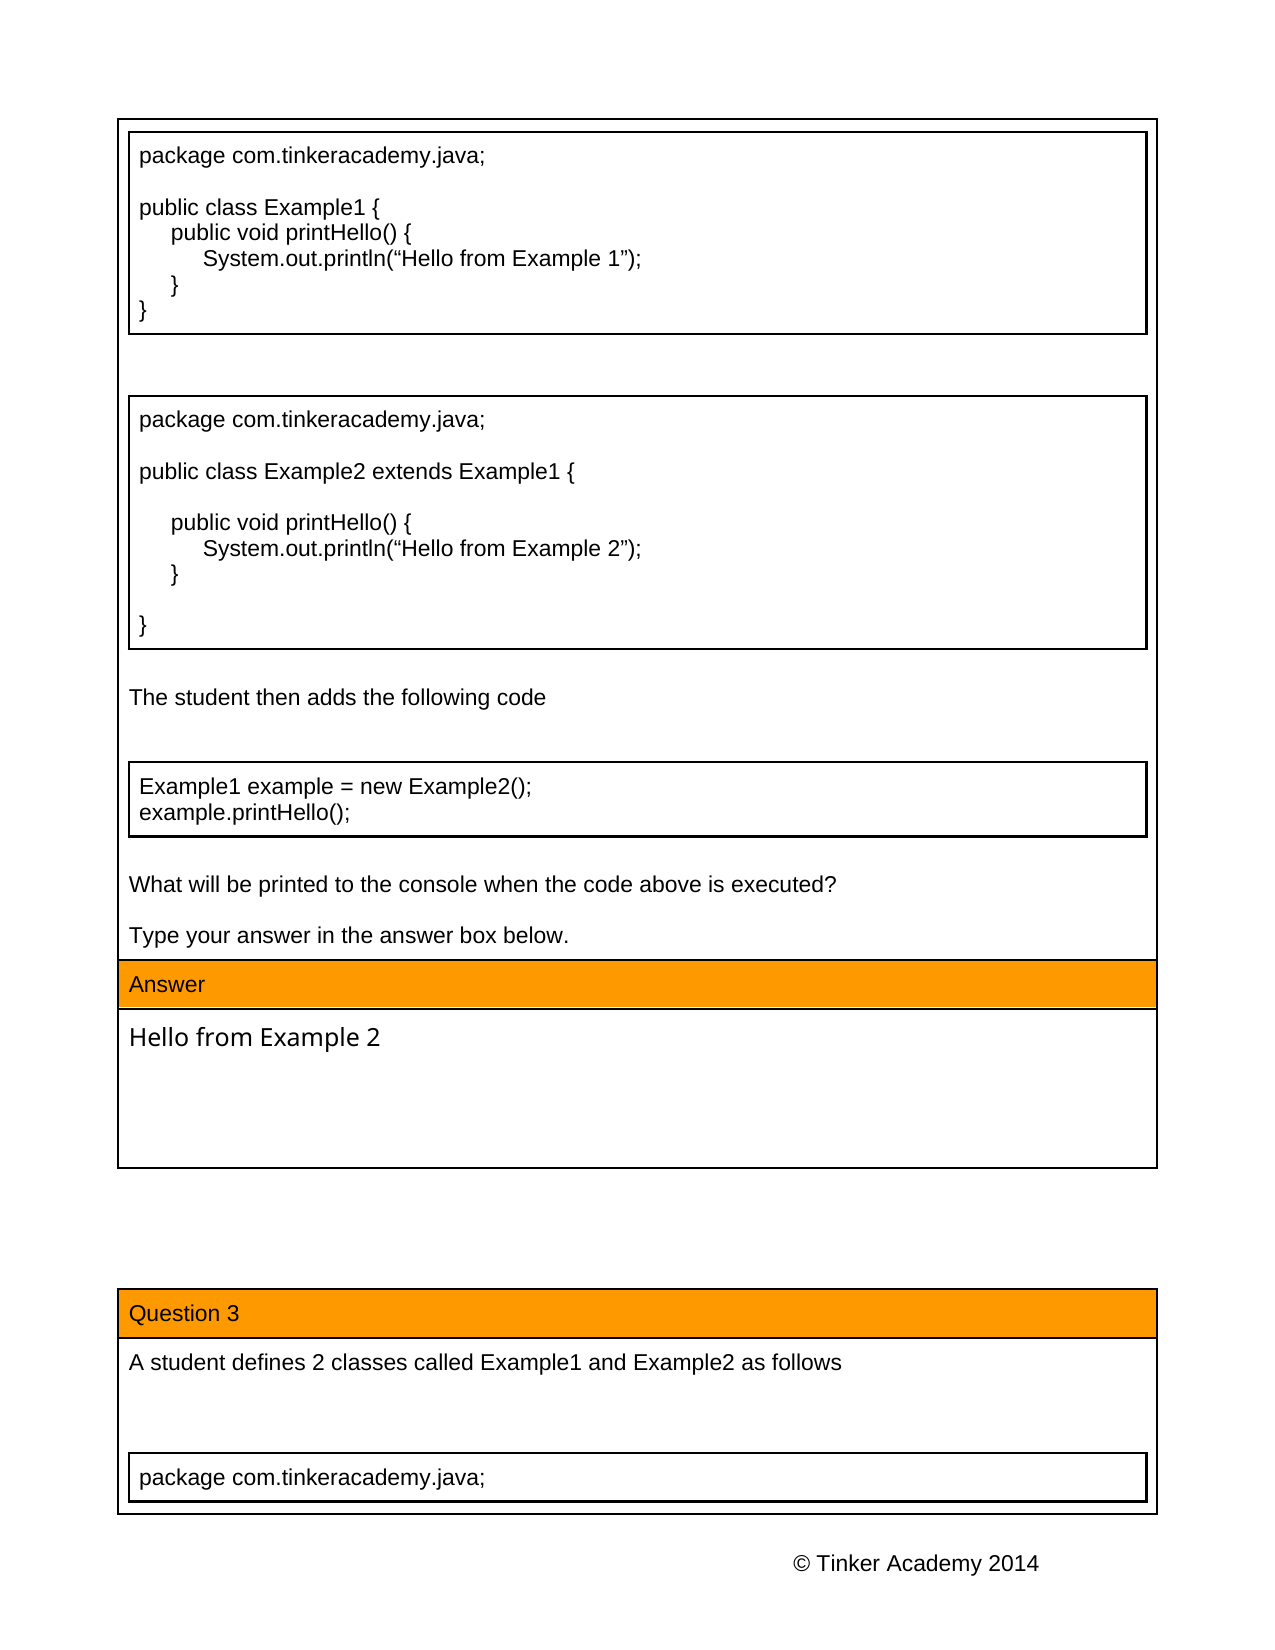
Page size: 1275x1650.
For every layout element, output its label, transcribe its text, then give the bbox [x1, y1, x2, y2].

table_cell Answer [119, 961, 1156, 1007]
table_cell Hello from Example 2 [119, 1010, 1156, 1167]
table_header package com.tinkeracademy.java; [130, 1454, 1145, 1500]
table_header Example1 example = new Example2(); example.printHello(); [130, 763, 1145, 835]
table_cell The student then adds the following code What will be printed to the console when the code above is executed? Type your answer in the answer box below. [119, 120, 1156, 959]
table_header package com.tinkeracademy.java; public class Example2 extends Example1 { public void printHello() { System.out.println(“Hello from Example 2”); } } [130, 397, 1145, 648]
table_header Question 3 [119, 1290, 1156, 1337]
table_header package com.tinkeracademy.java; public class Example1 { public void printHello() { System.out.println(“Hello from Example 1”); } } [130, 133, 1145, 333]
table_cell A student defines 2 classes called Example1 and Example2 as follows [119, 1339, 1156, 1513]
